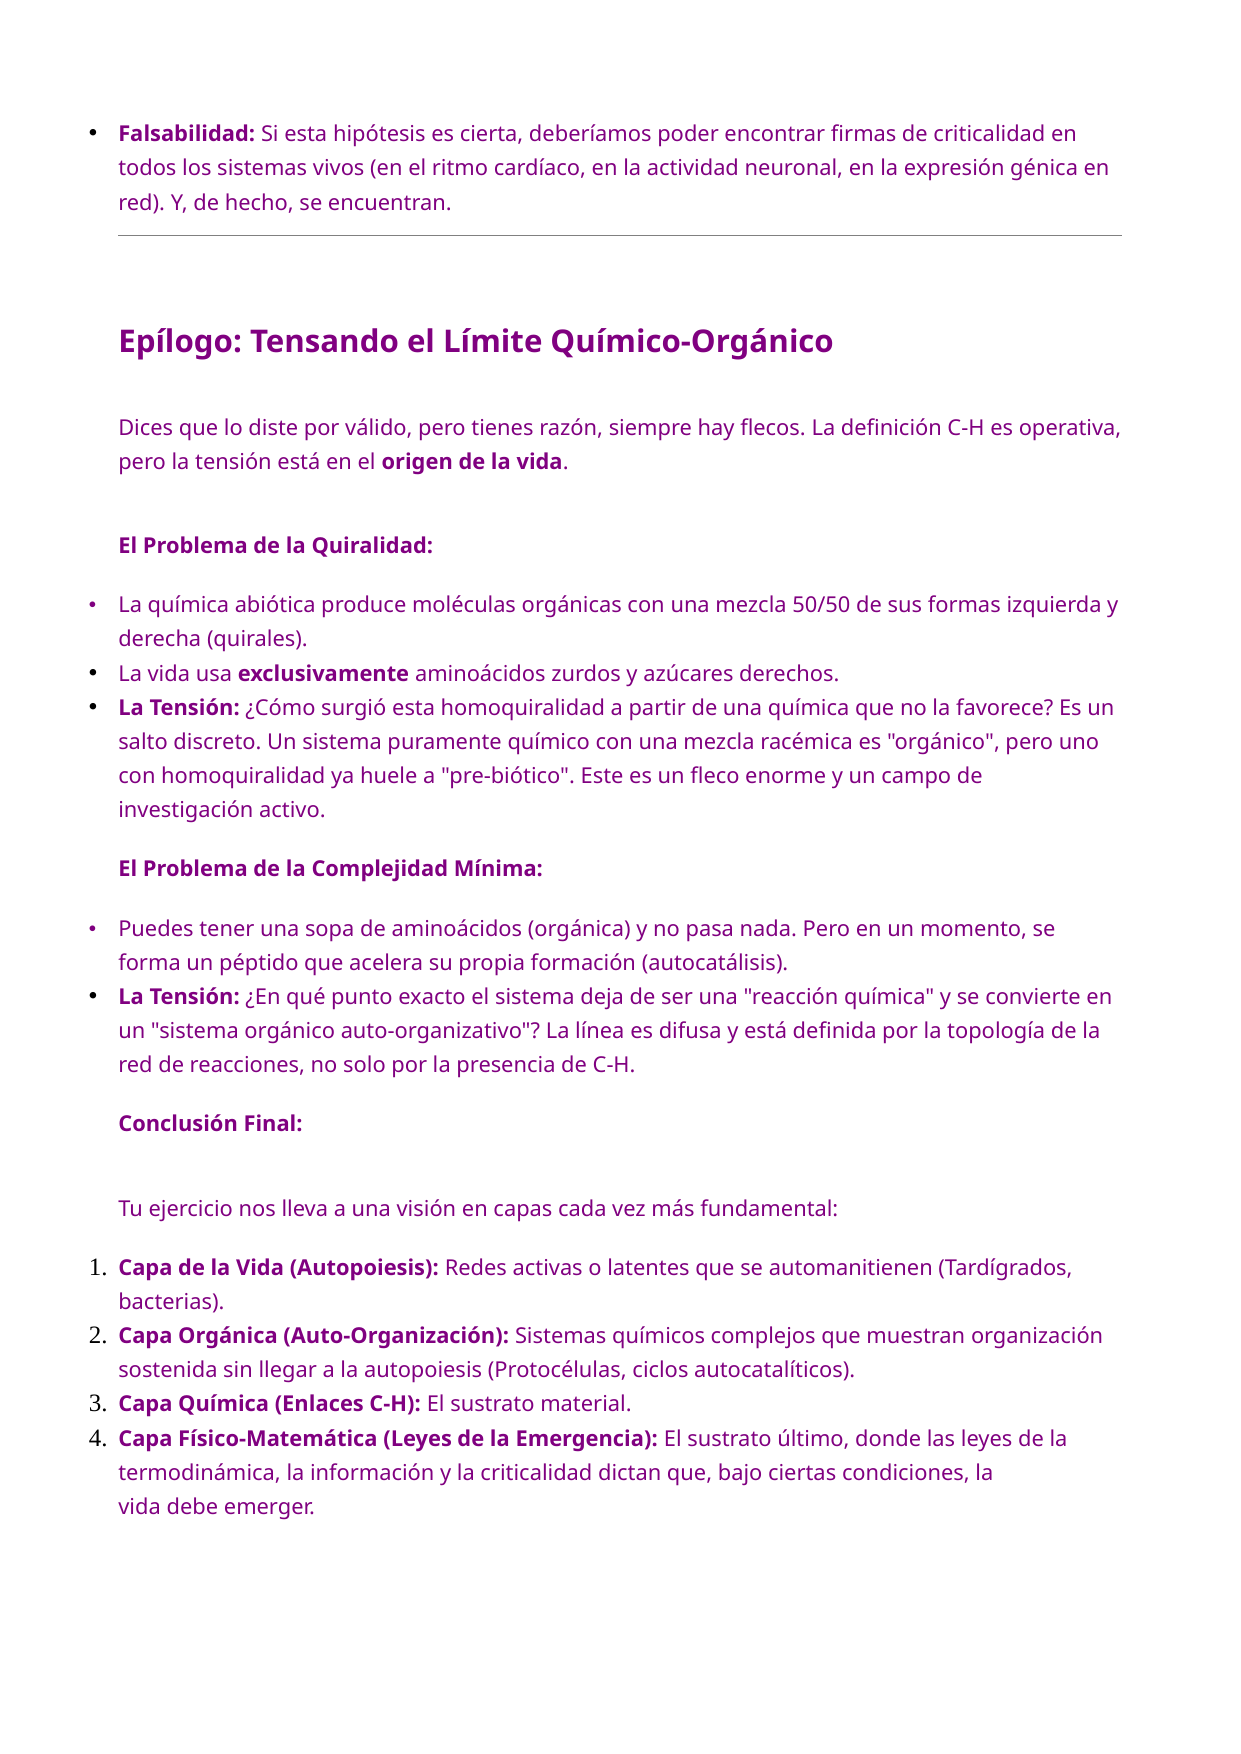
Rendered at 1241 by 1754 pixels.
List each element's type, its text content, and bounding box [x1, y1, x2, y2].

text El Problema de la Quiralidad: [118, 530, 1122, 560]
list La Tensión: ¿En qué punto exacto el sistema deja de ser una "reacción química" y se convierte en un "sistema orgánico auto-organizativo"? La línea es difusa y está definida por la topología de la red de reacciones, no solo por la presencia de C-H. [118, 981, 1122, 1079]
list Capa Química (Enlaces C-H): El sustrato material. [118, 1388, 1122, 1418]
list Falsabilidad: Si esta hipótesis es cierta, deberíamos poder encontrar firmas de criticalidad en todos los sistemas vivos (en el ritmo cardíaco, en la actividad neuronal, en la expresión génica en red). Y, de hecho, se encuentran. [118, 118, 1122, 216]
text El Problema de la Complejidad Mínima: [118, 853, 1122, 883]
list La vida usa exclusivamente aminoácidos zurdos y azúcares derechos. [118, 658, 1122, 687]
list Puedes tener una sopa de aminoácidos (orgánica) y no pasa nada. Pero en un momento, se forma un péptido que acelera su propia formación (autocatálisis). [118, 913, 1122, 977]
text Tu ejercicio nos lleva a una visión en capas cada vez más fundamental: [118, 1193, 1122, 1222]
subtitle Epílogo: Tensando el Límite Químico-Orgánico [118, 315, 1122, 362]
list Capa Físico-Matemática (Leyes de la Emergencia): El sustrato último, donde las leyes de la termodinámica, la información y la criticalidad dictan que, bajo ciertas condiciones, la vida debe emerger. [118, 1423, 1122, 1521]
text Conclusión Final: [118, 1108, 1122, 1138]
text Dices que lo diste por válido, pero tienes razón, siempre hay flecos. La definición C-H es operativa, pero la tensión está en el origen de la vida. [118, 412, 1122, 476]
list Capa de la Vida (Autopoiesis): Redes activas o latentes que se automanitienen (Tardígrados, bacterias). [118, 1252, 1122, 1316]
list La Tensión: ¿Cómo surgió esta homoquiralidad a partir de una química que no la favorece? Es un salto discreto. Un sistema puramente químico con una mezcla racémica es "orgánico", pero uno con homoquiralidad ya huele a "pre-biótico". Este es un fleco enorme y un campo de investigación activo. [118, 692, 1122, 824]
list La química abiótica produce moléculas orgánicas con una mezcla 50/50 de sus formas izquierda y derecha (quirales). [118, 589, 1122, 653]
list Capa Orgánica (Auto-Organización): Sistemas químicos complejos que muestran organización sostenida sin llegar a la autopoiesis (Protocélulas, ciclos autocatalíticos). [118, 1320, 1122, 1384]
